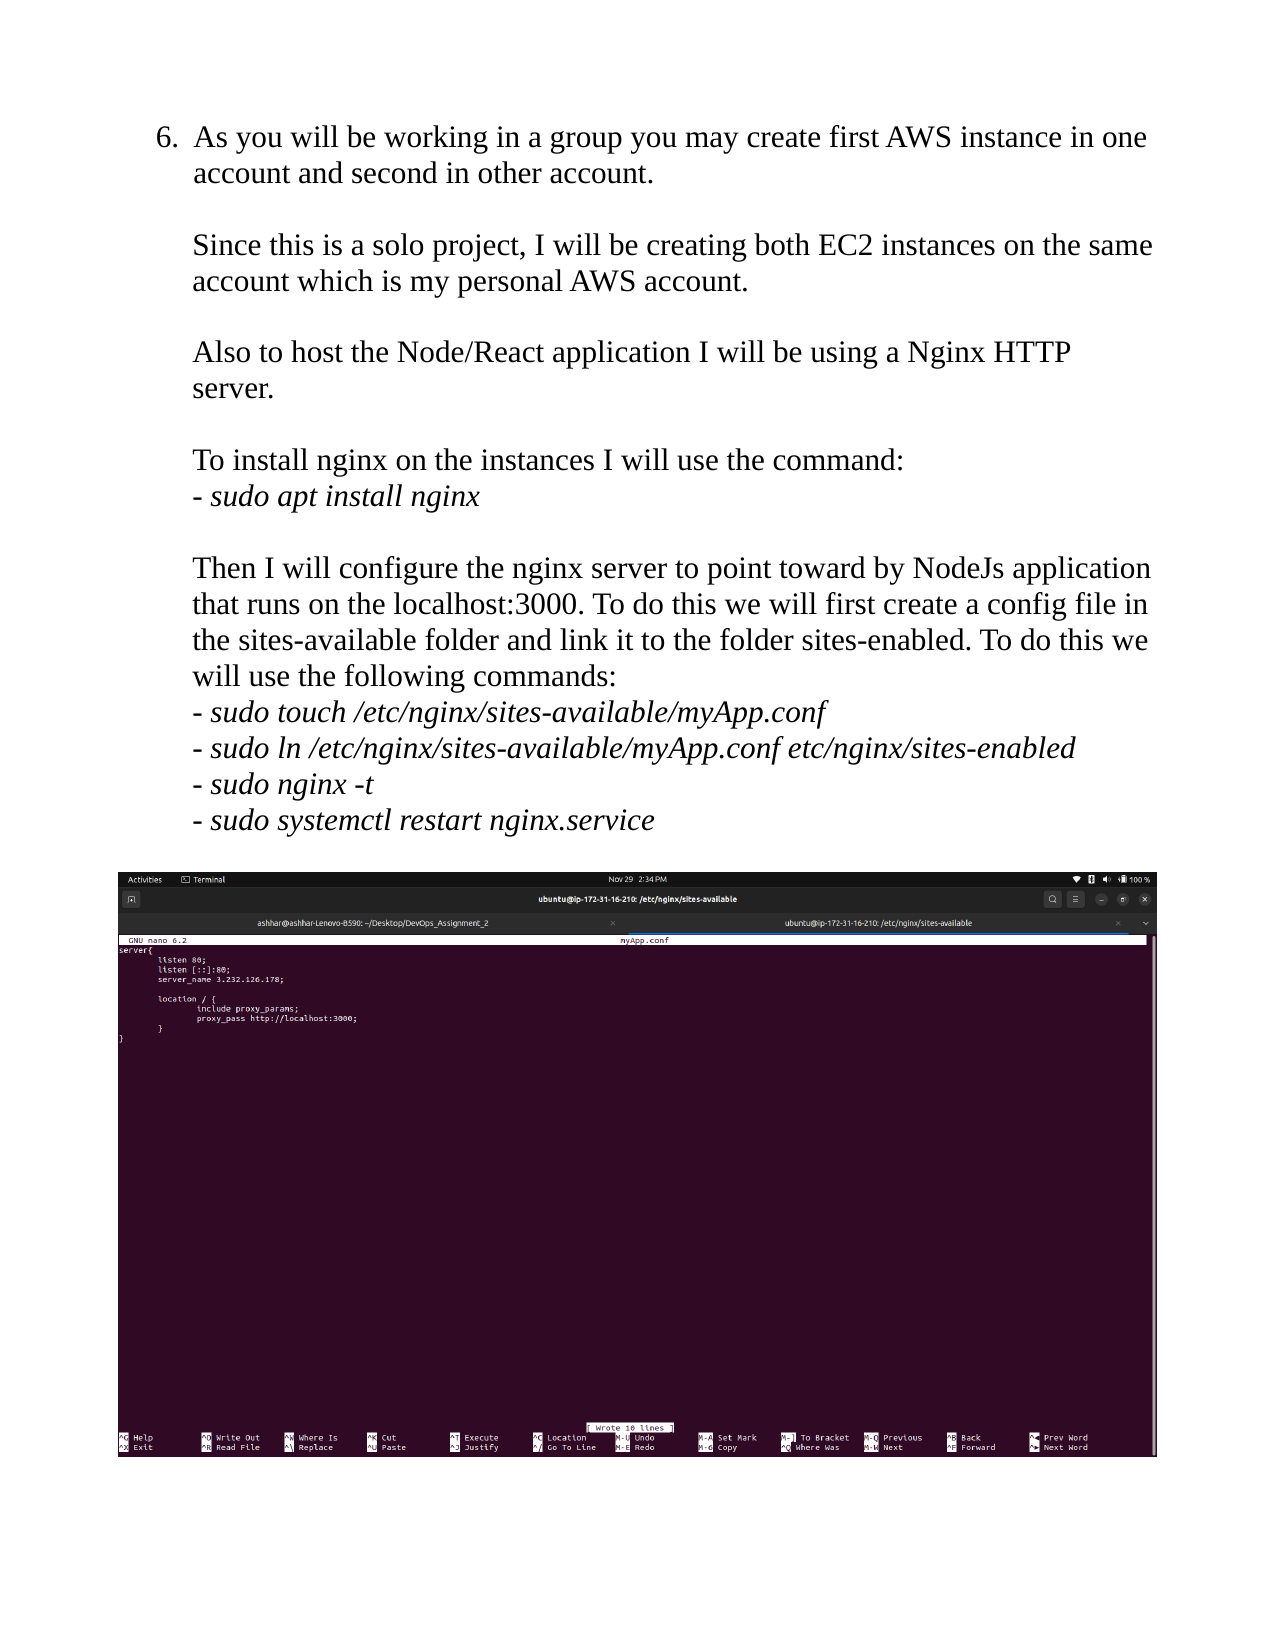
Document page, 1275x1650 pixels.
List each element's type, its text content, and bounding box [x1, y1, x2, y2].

text - sudo touch /etc/nginx/sites-available/myApp.conf [118, 693, 1157, 729]
picture [118, 872, 1157, 1457]
text - sudo apt install nginx [118, 477, 1157, 513]
text Since this is a solo project, I will be creating both EC2 instances on the same account which is my personal AWS account. [118, 226, 1157, 298]
text - sudo ln /etc/nginx/sites-available/myApp.conf etc/nginx/sites-enabled [118, 729, 1157, 765]
text To install nginx on the instances I will use the command: [118, 442, 1157, 477]
text - sudo systemctl restart nginx.service [118, 801, 1157, 837]
text - sudo nginx -t [118, 765, 1157, 801]
list As you will be working in a group you may create first AWS instance in one account and second in other account. [156, 118, 1157, 190]
text Also to host the Node/React application I will be using a Nginx HTTP server. [118, 334, 1157, 406]
text Then I will configure the nginx server to point toward by NodeJs application that runs on the localhost:3000. To do this we will first create a config file in the sites-available folder and link it to the folder sites-enabled. To do this we will use the following commands: [118, 549, 1157, 693]
